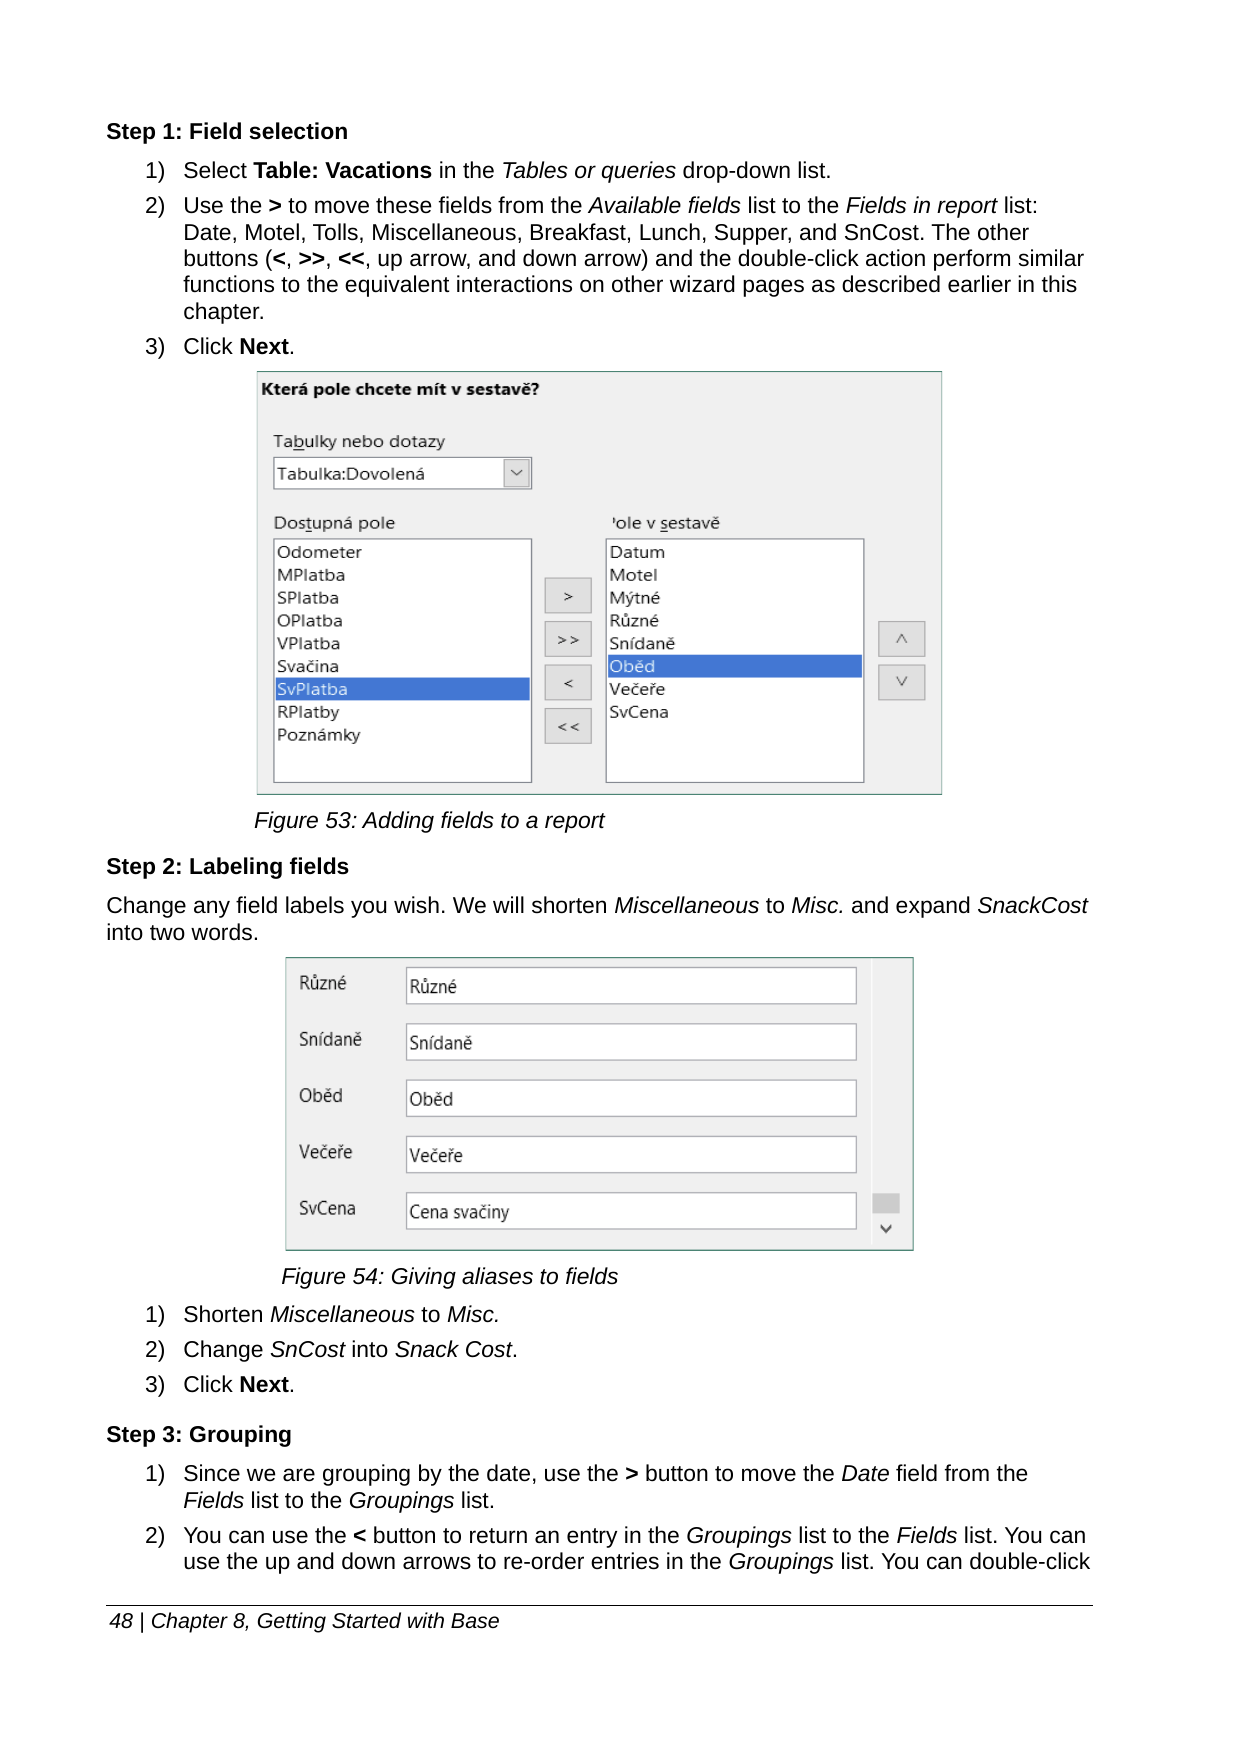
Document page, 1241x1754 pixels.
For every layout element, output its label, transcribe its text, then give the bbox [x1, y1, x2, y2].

text Step 3: Grouping [106, 1421, 1093, 1448]
list Select Table: Vacations in the Tables or queries drop-down list. [165, 157, 1093, 183]
list Use the > to move these fields from the Available fields list to the Fields in report list: Date, Motel, Tolls, Miscellaneous, Breakfast, Lunch, Supper, and SnCost. The other buttons (<, >>, <<, up arrow, and down arrow) and the double-click action perform similar functions to the equivalent interactions on other wizard pages as described earlier in this chapter. [165, 192, 1093, 324]
list Change SnCost into Snack Cost. [165, 1336, 1093, 1363]
text Step 2: Labeling fields [106, 853, 1093, 880]
picture [256, 371, 943, 795]
list Shorten Miscellaneous to Misc. [165, 1301, 1093, 1327]
text Change any field labels you wish. We will shorten Miscellaneous to Misc. and expand SnackCost into two words. [106, 892, 1093, 945]
list Since we are grouping by the date, use the > button to move the Date field from the Fields list to the Groupings list. [165, 1460, 1093, 1513]
list Click Next. [165, 1371, 1093, 1398]
text Figure 53: Adding fields to a report [254, 807, 945, 833]
text Figure 54: Giving aliases to fields [281, 1263, 918, 1289]
list You can use the < button to return an entry in the Groupings list to the Fields list. You can use the up and down arrows to re-order entries in the Groupings list. You can double-click [165, 1522, 1093, 1574]
list Click Next. [165, 333, 1093, 359]
picture [285, 957, 914, 1251]
text Step 1: Field selection [106, 118, 1093, 144]
